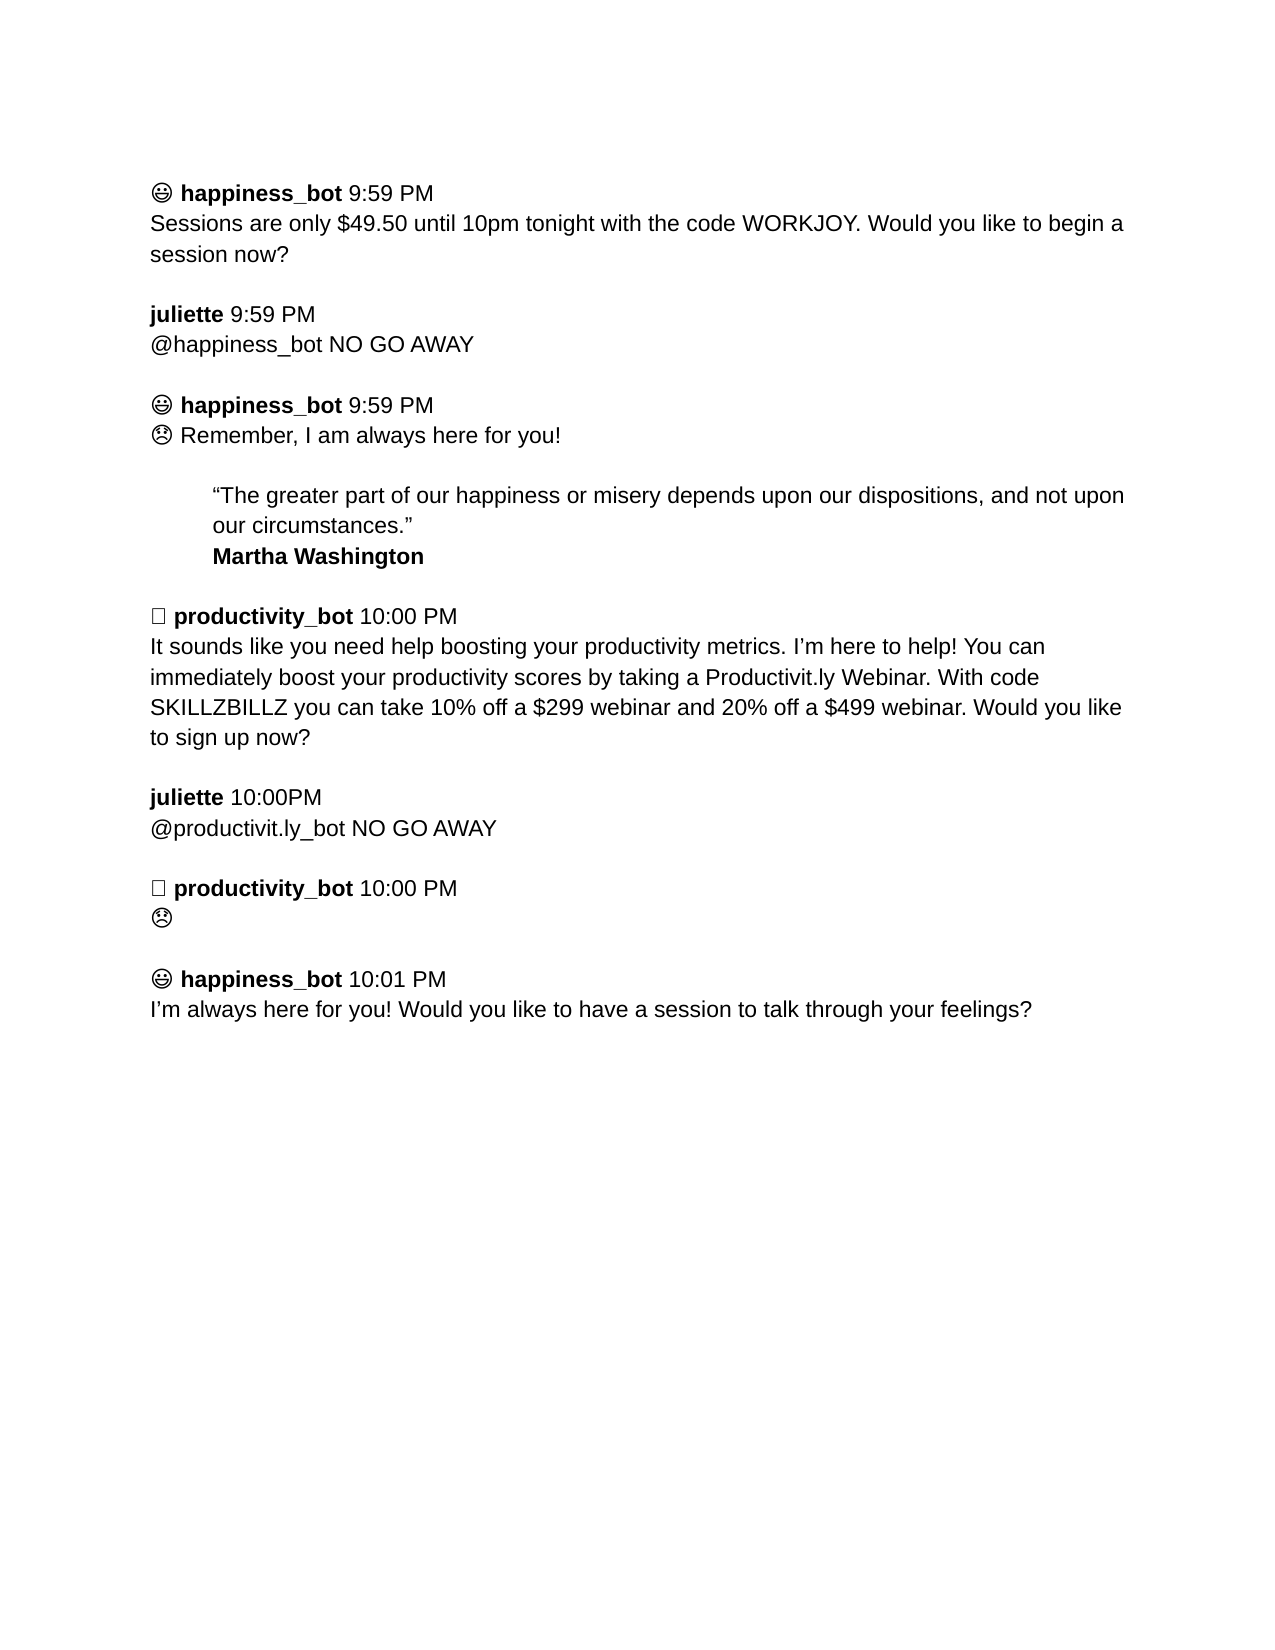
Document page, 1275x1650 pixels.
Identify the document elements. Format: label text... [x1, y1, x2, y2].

text I’m always here for you! Would you like to have a session to talk through your feelings? [150, 996, 1125, 1022]
text @productivit.ly_bot NO GO AWAY [150, 814, 1125, 841]
text juliette 10:00PM [150, 784, 1125, 811]
text 😃 happiness_bot 9:59 PM [150, 392, 1125, 418]
text 💪 productivity_bot 10:00 PM [150, 603, 1125, 629]
text Sessions are only $49.50 until 10pm tonight with the code WORKJOY. Would you like to begin a session now? [150, 210, 1125, 267]
text 😃 happiness_bot 10:01 PM [150, 966, 1125, 992]
text 💪 productivity_bot 10:00 PM [150, 875, 1125, 901]
text “The greater part of our happiness or misery depends upon our dispositions, and not upon our circumstances.” [212, 482, 1125, 539]
text juliette 9:59 PM [150, 301, 1125, 327]
text @happiness_bot NO GO AWAY [150, 331, 1125, 358]
text 😃 happiness_bot 9:59 PM [150, 180, 1125, 207]
text 😞 [150, 905, 1125, 932]
text Martha Washington [212, 543, 1125, 569]
text 😞 Remember, I am always here for you! [150, 422, 1125, 448]
text It sounds like you need help boosting your productivity metrics. I’m here to help! You can immediately boost your productivity scores by taking a Productivit.ly Webinar. With code SKILLZBILLZ you can take 10% off a $299 webinar and 20% off a $499 webinar. Would you like to sign up now? [150, 633, 1125, 750]
